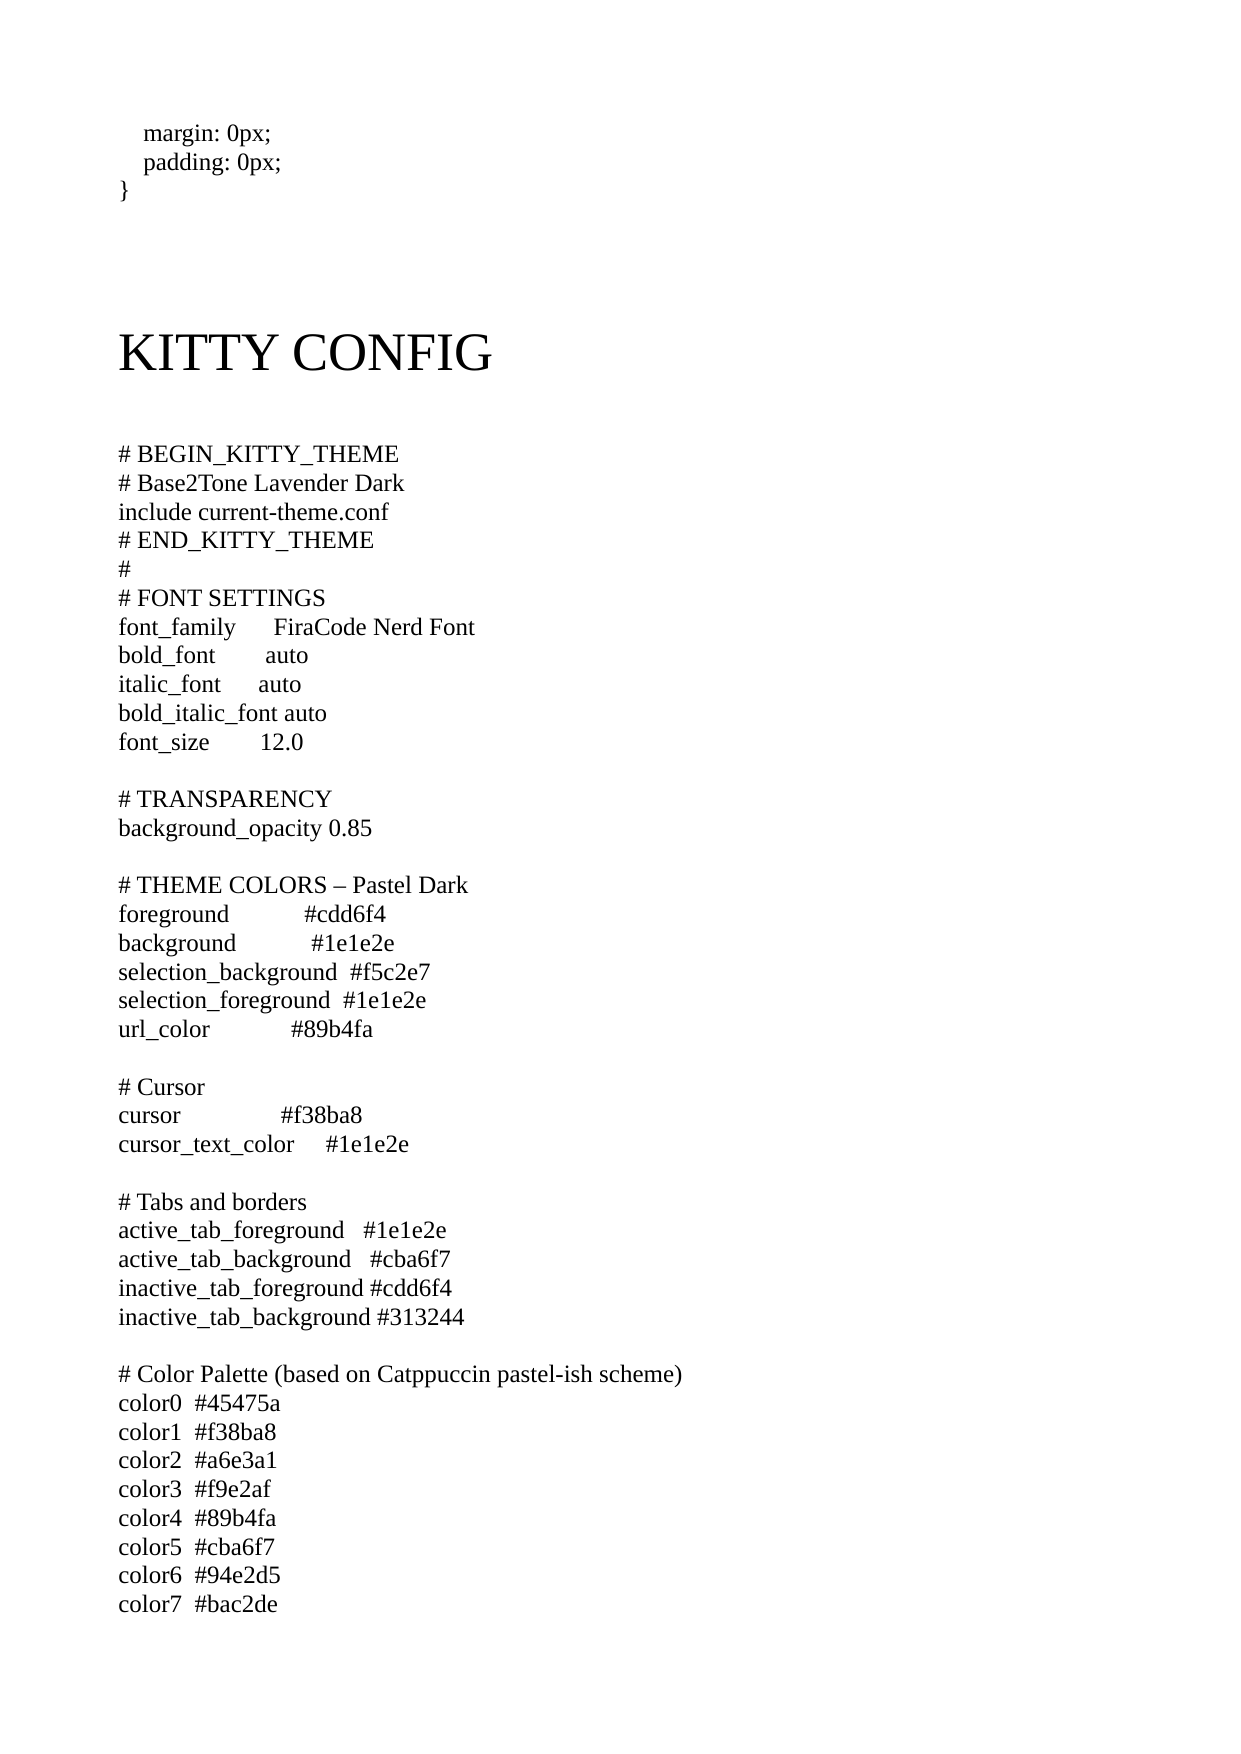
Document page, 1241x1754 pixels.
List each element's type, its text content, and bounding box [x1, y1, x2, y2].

text color5 #cba6f7 [118, 1532, 1122, 1560]
text KITTY CONFIG [118, 319, 1122, 382]
text selection_foreground #1e1e2e [118, 985, 1122, 1014]
text active_tab_foreground #1e1e2e [118, 1215, 1122, 1244]
text color6 #94e2d5 [118, 1560, 1122, 1589]
text # THEME COLORS – Pastel Dark [118, 870, 1122, 899]
text margin: 0px; [118, 118, 1122, 147]
text # Base2Tone Lavender Dark [118, 468, 1122, 497]
text inactive_tab_foreground #cdd6f4 [118, 1273, 1122, 1302]
text background #1e1e2e [118, 928, 1122, 957]
text # Cursor [118, 1072, 1122, 1100]
text font_family FiraCode Nerd Font [118, 612, 1122, 640]
text } [118, 176, 1122, 204]
text italic_font auto [118, 669, 1122, 698]
text # Color Palette (based on Catppuccin pastel-ish scheme) [118, 1359, 1122, 1388]
text color3 #f9e2af [118, 1474, 1122, 1503]
text font_size 12.0 [118, 727, 1122, 755]
text include current-theme.conf [118, 497, 1122, 525]
text inactive_tab_background #313244 [118, 1302, 1122, 1330]
text # FONT SETTINGS [118, 583, 1122, 612]
text bold_italic_font auto [118, 698, 1122, 727]
text color1 #f38ba8 [118, 1417, 1122, 1445]
text # BEGIN_KITTY_THEME [118, 439, 1122, 468]
text active_tab_background #cba6f7 [118, 1244, 1122, 1273]
text foreground #cdd6f4 [118, 899, 1122, 928]
text color7 #bac2de [118, 1589, 1122, 1618]
text color2 #a6e3a1 [118, 1445, 1122, 1474]
text url_color #89b4fa [118, 1014, 1122, 1043]
text cursor_text_color #1e1e2e [118, 1129, 1122, 1158]
text # TRANSPARENCY [118, 784, 1122, 813]
text selection_background #f5c2e7 [118, 957, 1122, 985]
text color0 #45475a [118, 1388, 1122, 1417]
text bold_font auto [118, 640, 1122, 669]
text # Tabs and borders [118, 1187, 1122, 1215]
text # END_KITTY_THEME [118, 525, 1122, 554]
text # [118, 554, 1122, 583]
text background_opacity 0.85 [118, 813, 1122, 842]
text padding: 0px; [118, 147, 1122, 176]
text cursor #f38ba8 [118, 1100, 1122, 1129]
text color4 #89b4fa [118, 1503, 1122, 1532]
